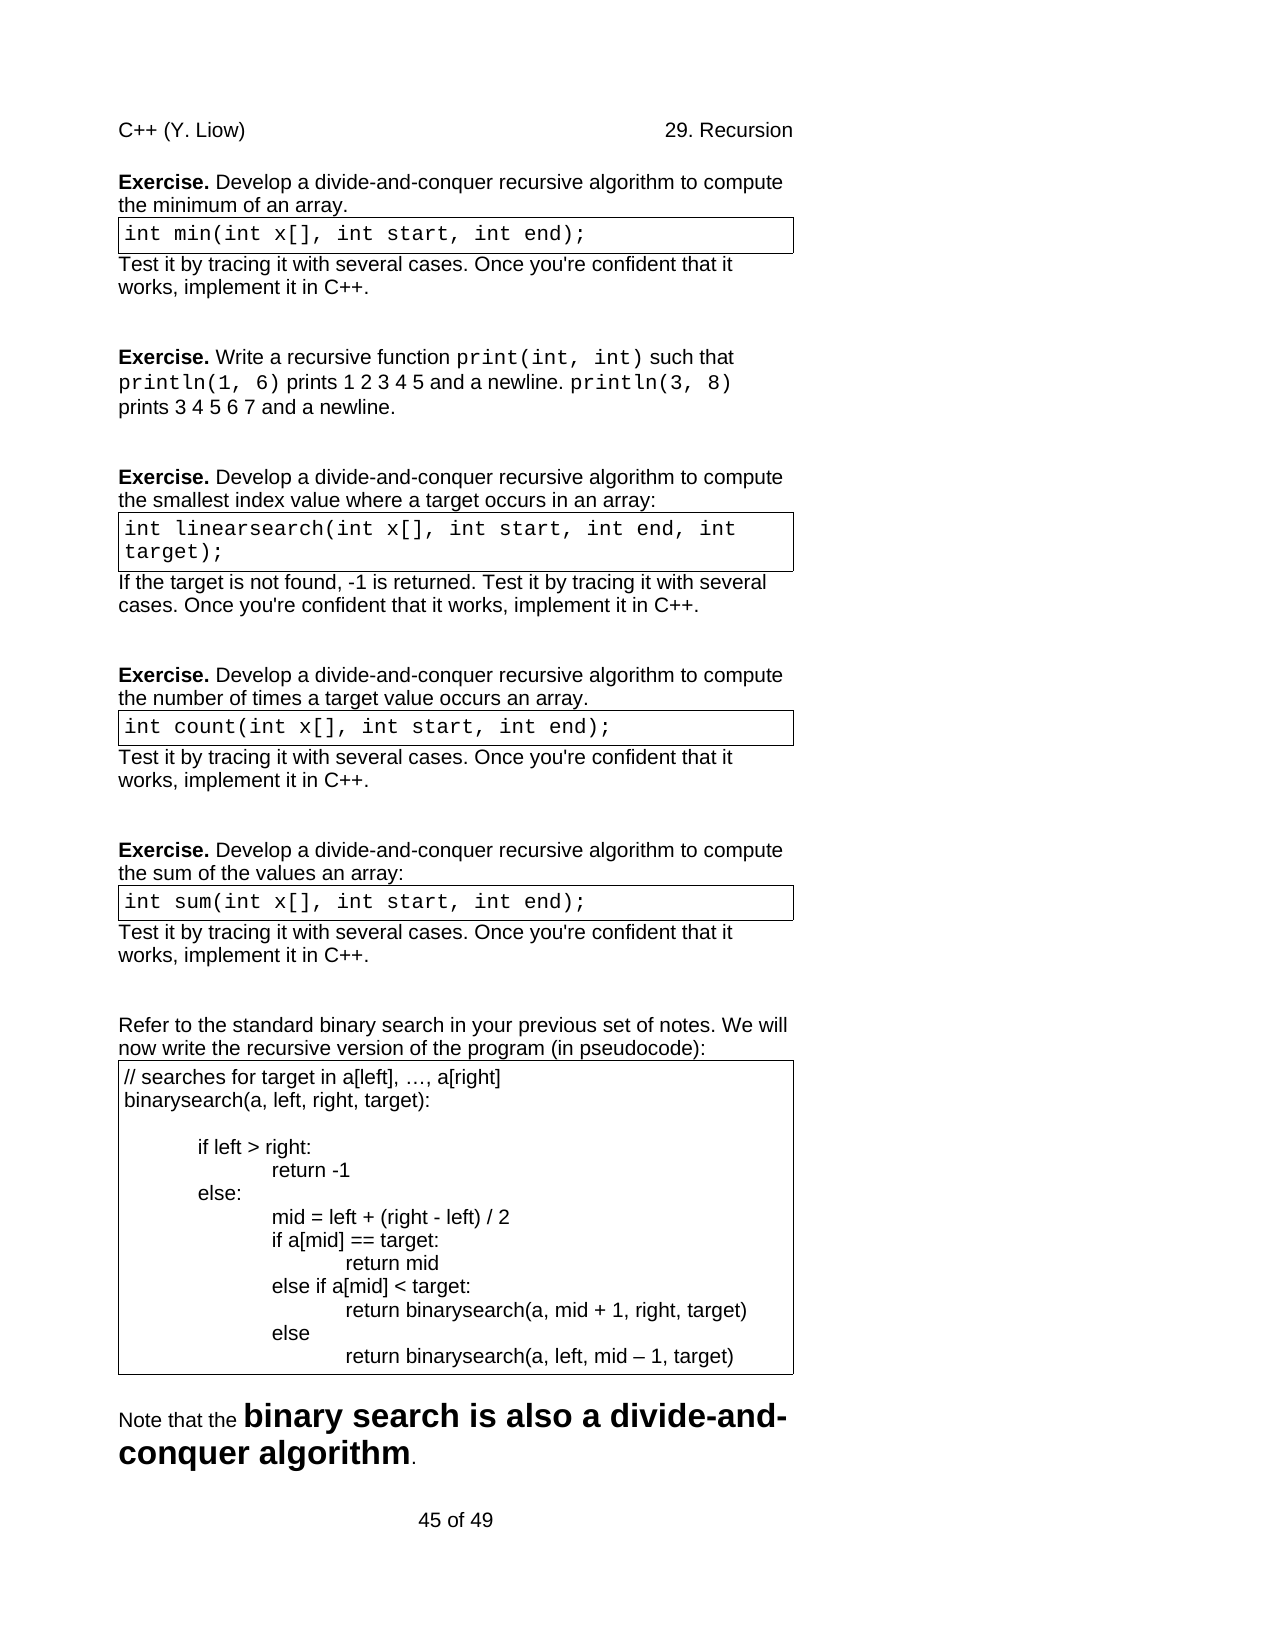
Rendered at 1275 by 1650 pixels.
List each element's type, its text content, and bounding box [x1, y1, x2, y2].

table_header int sum(int x[], int start, int end); [119, 886, 793, 920]
table_header int count(int x[], int start, int end); [119, 711, 793, 745]
table_header // searches for target in a[left], …, a[right] binarysearch(a, left, right, target): if left > right: return -1 else: mid = left + (right - left) / 2 if a[mid] == target: return mid else if a[mid] < target: return binarysearch(a, mid + 1, right, target) else return binarysearch(a, left, mid – 1, target) [119, 1061, 793, 1373]
text Exercise. Write a recursive function print(int, int) such that println(1, 6) prints 1 2 3 4 5 and a newline. println(3, 8) prints 3 4 5 6 7 and a newline. [118, 346, 793, 419]
table_header int min(int x[], int start, int end); [119, 218, 793, 252]
text Note that the binary search is also a divide-and-conquer algorithm. [118, 1397, 793, 1471]
table_header int linearsearch(int x[], int start, int end, int target); [119, 513, 793, 571]
text Exercise. Develop a divide-and-conquer recursive algorithm to compute the sum of the values an array: [118, 838, 793, 885]
text Exercise. Develop a divide-and-conquer recursive algorithm to compute the smallest index value where a target occurs in an array: [118, 465, 793, 512]
text Test it by tracing it with several cases. Once you're confident that it works, implement it in C++. [118, 921, 793, 967]
text Refer to the standard binary search in your previous set of notes. We will now write the recursive version of the program (in pseudocode): [118, 1013, 793, 1060]
text Exercise. Develop a divide-and-conquer recursive algorithm to compute the minimum of an array. [118, 171, 793, 217]
text Test it by tracing it with several cases. Once you're confident that it works, implement it in C++. [118, 746, 793, 792]
text If the target is not found, -1 is returned. Test it by tracing it with several cases. Once you're confident that it works, implement it in C++. [118, 572, 793, 617]
text Exercise. Develop a divide-and-conquer recursive algorithm to compute the number of times a target value occurs an array. [118, 664, 793, 710]
text Test it by tracing it with several cases. Once you're confident that it works, implement it in C++. [118, 254, 793, 299]
